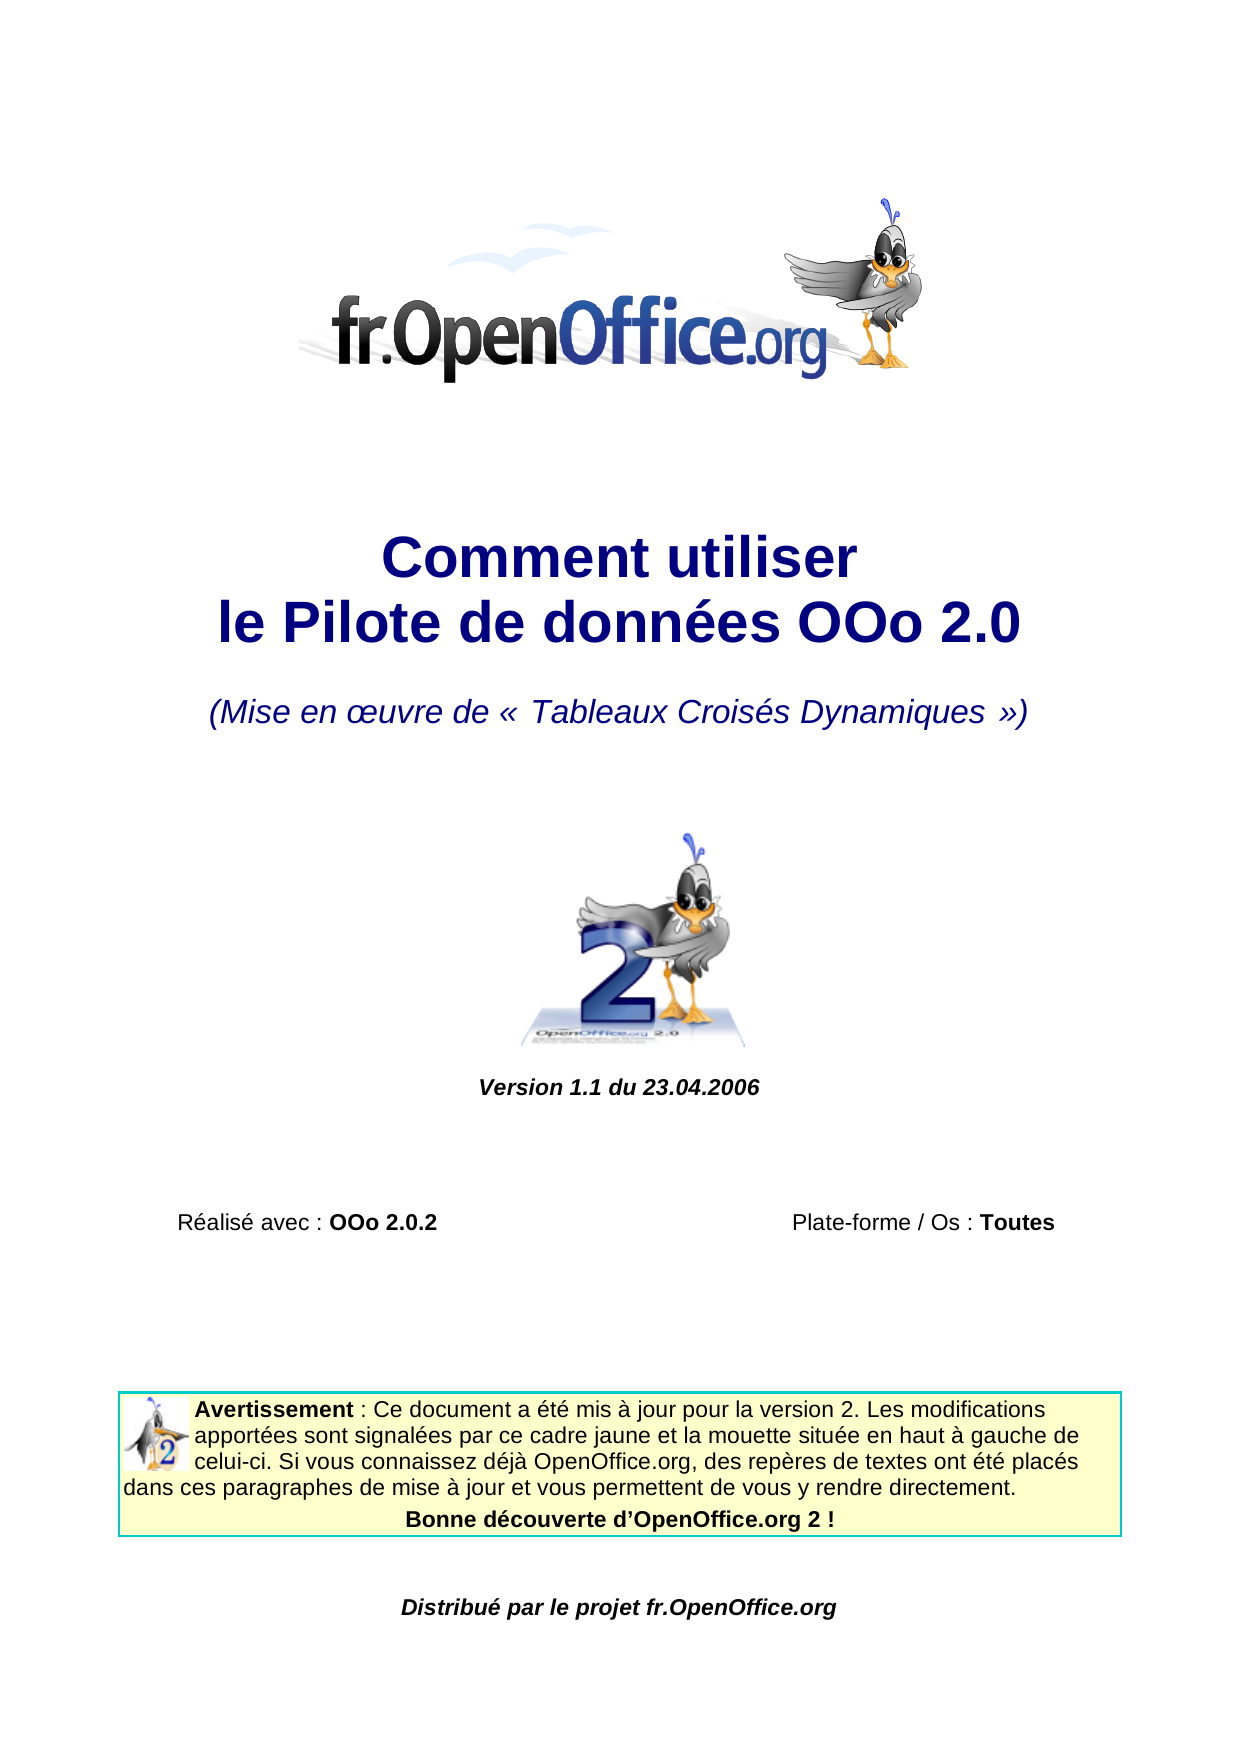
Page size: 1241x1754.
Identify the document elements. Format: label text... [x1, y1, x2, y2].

subtitle Distribué par le projet fr.OpenOffice.org [118, 1594, 1122, 1620]
picture [521, 823, 745, 1047]
text Avertissement : Ce document a été mis à jour pour la version 2. Les modifications apportées sont signalées par ce cadre jaune et la mouette située en haut à gauche de celui-ci. Si vous connaissez déjà OpenOffice.org, des repères de textes ont été placés dans ces paragraphes de mise à jour et vous permettent de vous y rendre directement. [120, 1394, 1120, 1501]
picture [298, 188, 942, 403]
text Bonne découverte d’OpenOffice.org 2 ! [120, 1501, 1120, 1535]
title Comment utiliser le Pilote de données OOo 2.0 [118, 524, 1122, 655]
subtitle Version 1.1 du 23.04.2006 [369, 1075, 871, 1101]
subtitle (Mise en œuvre de « Tableaux Croisés Dynamiques ») [118, 693, 1122, 730]
picture [124, 1397, 190, 1471]
text Réalisé avec : OOo 2.0.2 Plate-forme / Os : Toutes [177, 1209, 1063, 1236]
